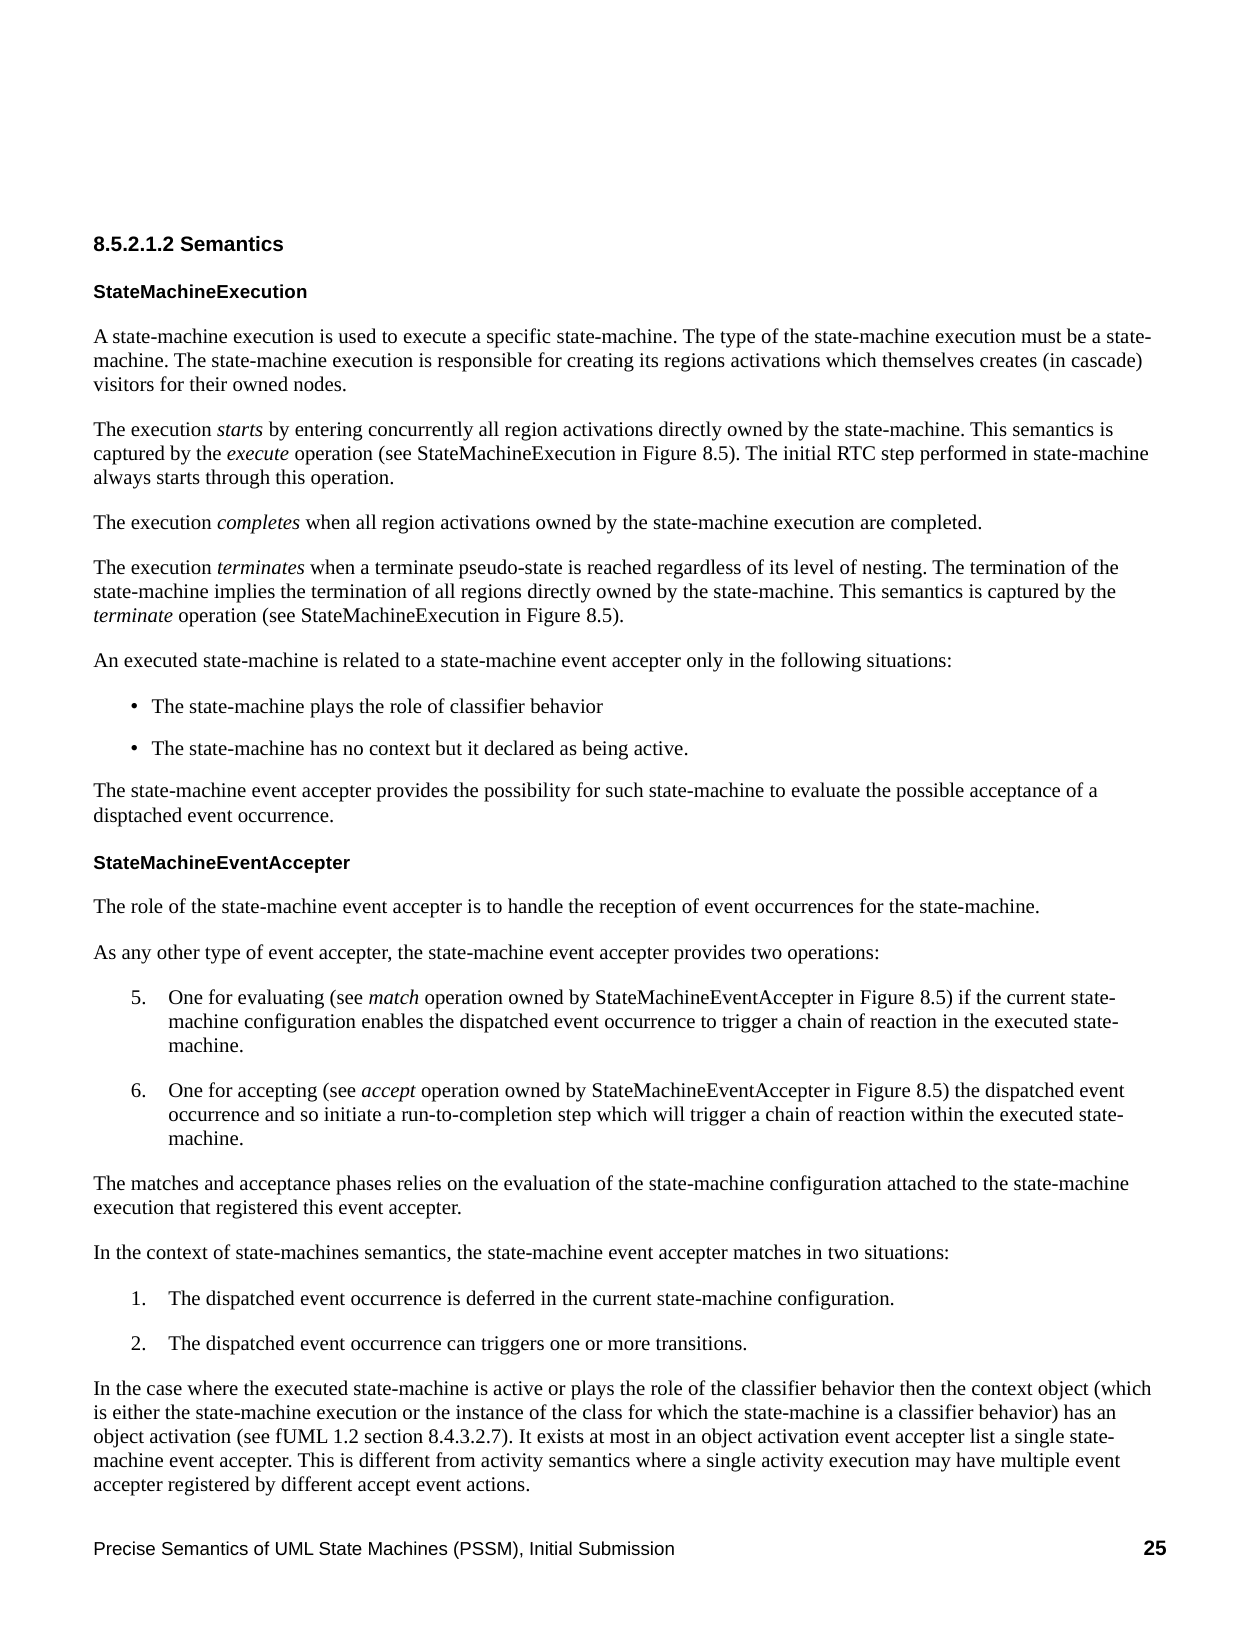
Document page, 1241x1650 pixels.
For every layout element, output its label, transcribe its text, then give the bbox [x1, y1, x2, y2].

list The state-machine has no context but it declared as being active. [131, 735, 1164, 760]
text An executed state-machine is related to a state-machine event accepter only in the following situations: [93, 648, 1164, 672]
text A state-machine execution is used to execute a specific state-machine. The type of the state-machine execution must be a state-machine. The state-machine execution is responsible for creating its regions activations which themselves creates (in cascade) visitors for their owned nodes. [93, 324, 1164, 396]
subtitle StateMachineExecution [93, 281, 1164, 303]
text The state-machine event accepter provides the possibility for such state-machine to evaluate the possible acceptance of a disptached event occurrence. [93, 777, 1164, 827]
subtitle Semantics [93, 231, 1164, 256]
text The execution starts by entering concurrently all region activations directly owned by the state-machine. This semantics is captured by the execute operation (see StateMachineExecution in Figure 8.5). The initial RTC step performed in state-machine always starts through this operation. [93, 417, 1164, 489]
text As any other type of event accepter, the state-machine event accepter provides two operations: [93, 939, 1164, 964]
list The dispatched event occurrence is deferred in the current state-machine configuration. [131, 1285, 1164, 1309]
list One for accepting (see accept operation owned by StateMachineEventAccepter in Figure 8.5) the dispatched event occurrence and so initiate a run-to-completion step which will trigger a chain of reaction within the executed state-machine. [131, 1078, 1164, 1150]
list The dispatched event occurrence can triggers one or more transitions. [131, 1331, 1164, 1354]
list The state-machine plays the role of classifier behavior [131, 693, 1164, 718]
text The matches and acceptance phases relies on the evaluation of the state-machine configuration attached to the state-machine execution that registered this event accepter. [93, 1171, 1164, 1219]
text The execution terminates when a terminate pseudo-state is reached regardless of its level of nesting. The termination of the state-machine implies the termination of all regions directly owned by the state-machine. This semantics is captured by the terminate operation (see StateMachineExecution in Figure 8.5). [93, 555, 1164, 627]
text In the case where the executed state-machine is active or plays the role of the classifier behavior then the context object (which is either the state-machine execution or the instance of the class for which the state-machine is a classifier behavior) has an object activation (see fUML 1.2 section 8.4.3.2.7). It exists at most in an object activation event accepter list a single state-machine event accepter. This is different from activity semantics where a single activity execution may have multiple event accepter registered by different accept event actions. [93, 1376, 1164, 1496]
text In the context of state-machines semantics, the state-machine event accepter matches in two situations: [93, 1240, 1164, 1264]
text The execution completes when all region activations owned by the state-machine execution are completed. [93, 510, 1164, 534]
subtitle StateMachineEventAccepter [93, 852, 1164, 873]
text The role of the state-machine event accepter is to handle the reception of event occurrences for the state-machine. [93, 894, 1164, 918]
list One for evaluating (see match operation owned by StateMachineEventAccepter in Figure 8.5) if the current state-machine configuration enables the dispatched event occurrence to trigger a chain of reaction in the executed state-machine. [131, 985, 1164, 1057]
